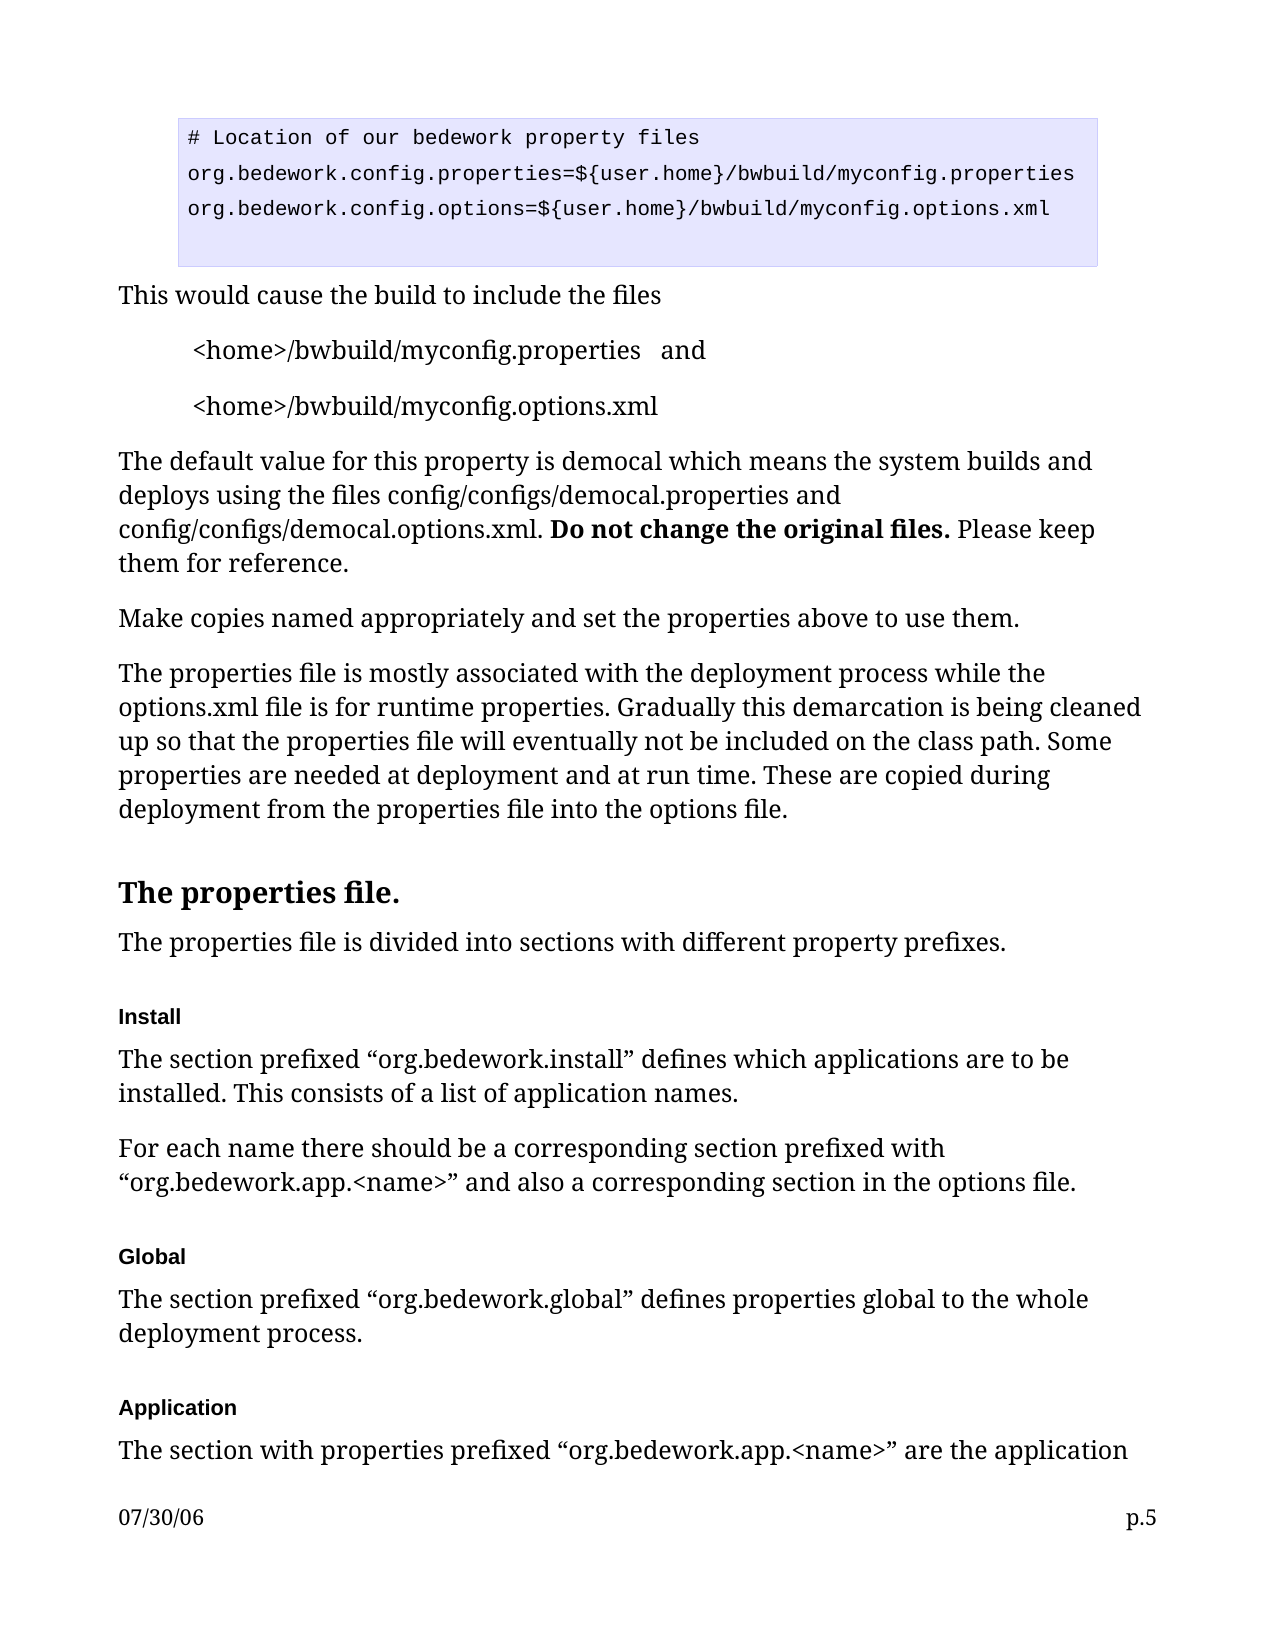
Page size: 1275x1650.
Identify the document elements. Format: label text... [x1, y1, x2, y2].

text The default value for this property is democal which means the system builds and deploys using the files config/configs/democal.properties and config/configs/democal.options.xml. Do not change the original files. Please keep them for reference. [118, 443, 1157, 579]
text The properties file is mostly associated with the deployment process while the options.xml file is for runtime properties. Gradually this demarcation is being cleaned up so that the properties file will eventually not be included on the class path. Some properties are needed at deployment and at run time. These are copied during deployment from the properties file into the options file. [118, 656, 1157, 826]
text org.bedework.config.options=${user.home}/bwbuild/myconfig.options.xml [179, 189, 1097, 222]
subtitle The properties file. [118, 872, 1157, 912]
subtitle Global [118, 1244, 1157, 1269]
subtitle Application [118, 1396, 1157, 1420]
text org.bedework.config.properties=${user.home}/bwbuild/myconfig.properties [179, 153, 1097, 186]
text The section prefixed “org.bedework.install” defines which applications are to be installed. This consists of a list of application names. [118, 1041, 1157, 1109]
text This would cause the build to include the files [118, 278, 1157, 312]
text Make copies named appropriately and set the properties above to use them. [118, 601, 1157, 634]
text <home>/bwbuild/myconfig.options.xml [192, 388, 1157, 422]
text For each name there should be a corresponding section prefixed with “org.bedework.app.<name>” and also a corresponding section in the options file. [118, 1130, 1157, 1198]
text The section with properties prefixed “org.bedework.app.<name>” are the application [118, 1433, 1157, 1467]
text The properties file is divided into sections with different property prefixes. [118, 924, 1157, 958]
text The section prefixed “org.bedework.global” defines properties global to the whole deployment process. [118, 1282, 1157, 1350]
text <home>/bwbuild/myconfig.properties and [192, 333, 1157, 367]
subtitle Install [118, 1004, 1157, 1029]
text # Location of our bedework property files [179, 119, 1097, 151]
